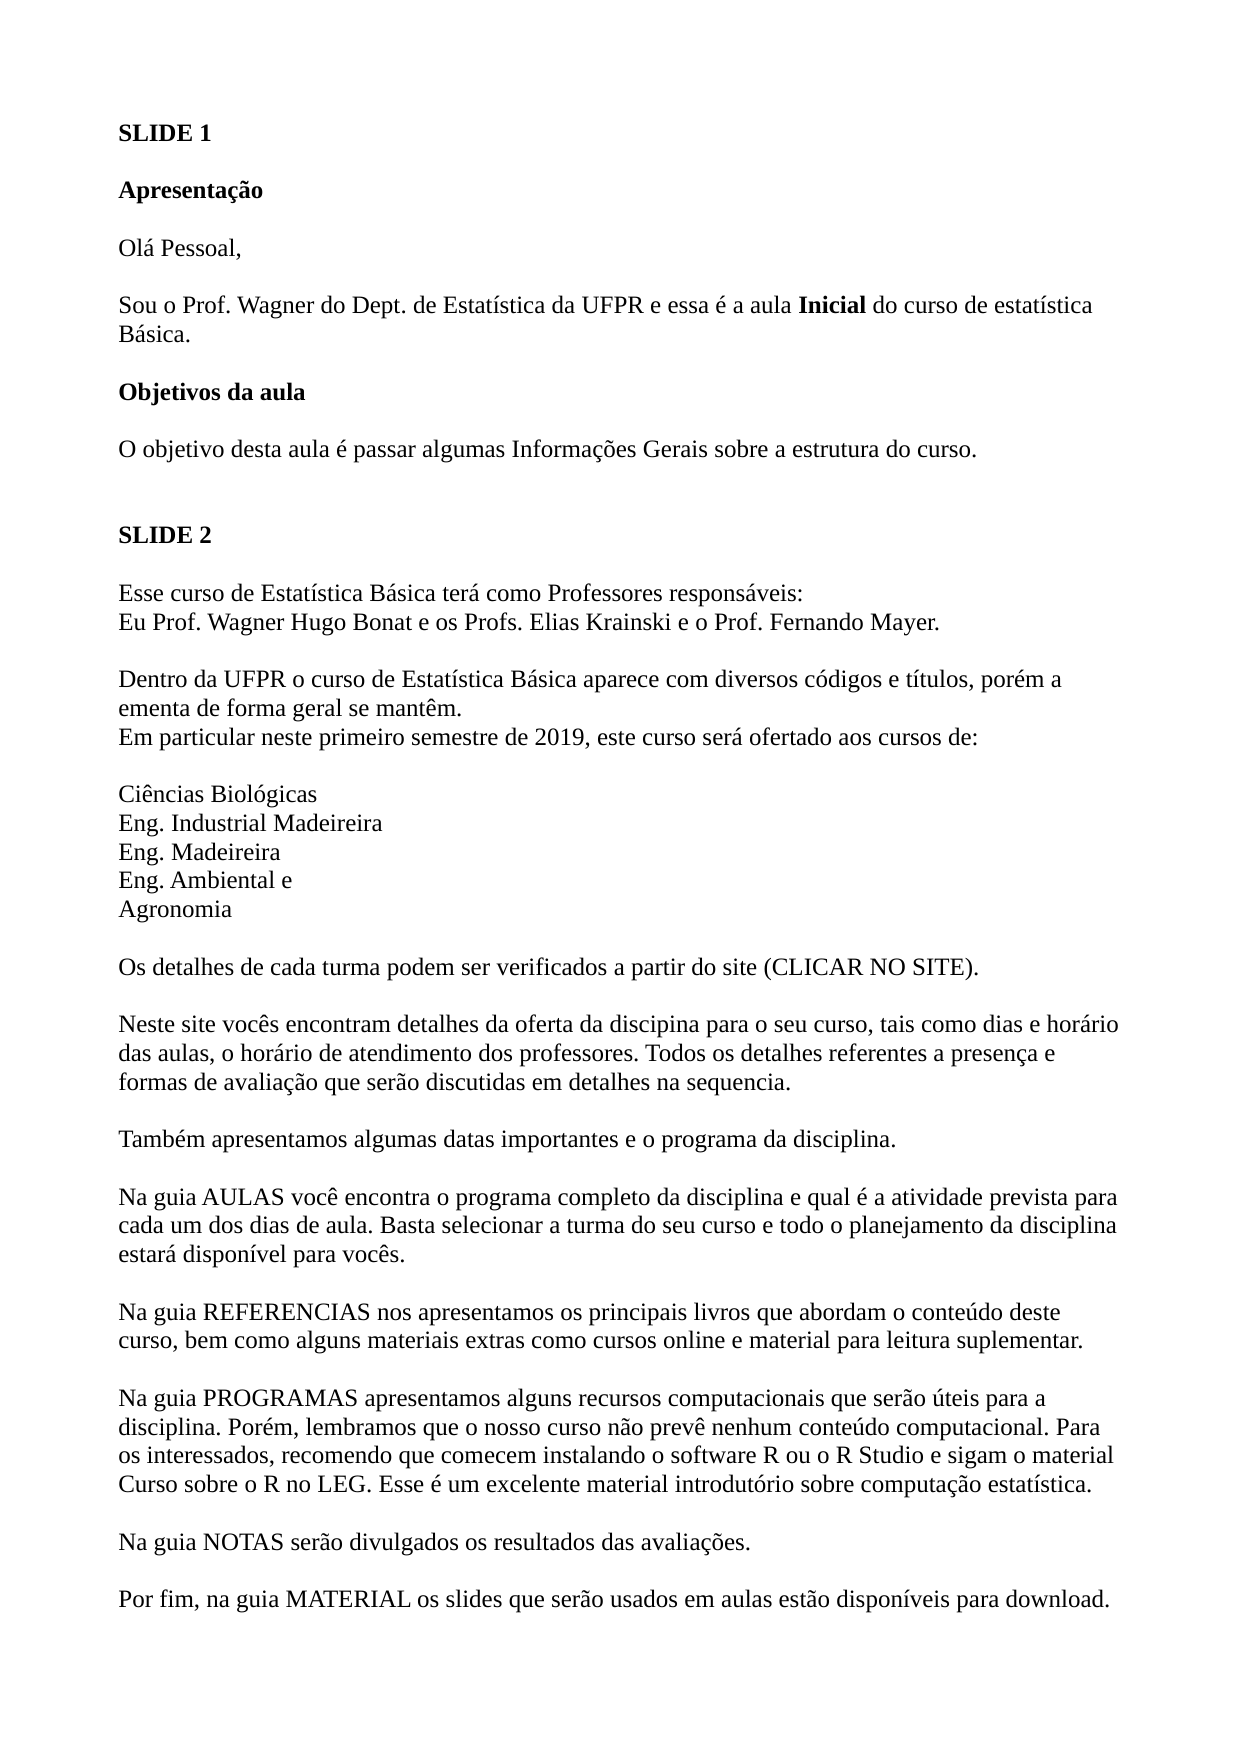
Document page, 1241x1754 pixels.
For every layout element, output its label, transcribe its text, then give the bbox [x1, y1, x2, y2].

text Também apresentamos algumas datas importantes e o programa da disciplina. [118, 1124, 1122, 1153]
text Eng. Ambiental e [118, 866, 1122, 894]
text Na guia REFERENCIAS nos apresentamos os principais livros que abordam o conteúdo deste curso, bem como alguns materiais extras como cursos online e material para leitura suplementar. [118, 1297, 1122, 1354]
text Dentro da UFPR o curso de Estatística Básica aparece com diversos códigos e títulos, porém a ementa de forma geral se mantêm. [118, 664, 1122, 722]
text Na guia PROGRAMAS apresentamos alguns recursos computacionais que serão úteis para a disciplina. Porém, lembramos que o nosso curso não prevê nenhum conteúdo computacional. Para os interessados, recomendo que comecem instalando o software R ou o R Studio e sigam o material Curso sobre o R no LEG. Esse é um excelente material introdutório sobre computação estatística. [118, 1383, 1122, 1498]
text Na guia NOTAS serão divulgados os resultados das avaliações. [118, 1527, 1122, 1556]
text Os detalhes de cada turma podem ser verificados a partir do site (CLICAR NO SITE). [118, 952, 1122, 981]
text Eu Prof. Wagner Hugo Bonat e os Profs. Elias Krainski e o Prof. Fernando Mayer. [118, 607, 1122, 636]
text SLIDE 2 [118, 521, 1122, 549]
text Ciências Biológicas [118, 779, 1122, 808]
text Eng. Industrial Madeireira [118, 808, 1122, 837]
text Olá Pessoal, [118, 233, 1122, 262]
text Esse curso de Estatística Básica terá como Professores responsáveis: [118, 578, 1122, 607]
text SLIDE 1 [118, 118, 1122, 147]
text Por fim, na guia MATERIAL os slides que serão usados em aulas estão disponíveis para download. [118, 1584, 1122, 1613]
text Sou o Prof. Wagner do Dept. de Estatística da UFPR e essa é a aula Inicial do curso de estatística Básica. [118, 291, 1122, 348]
text Apresentação [118, 176, 1122, 204]
text Na guia AULAS você encontra o programa completo da disciplina e qual é a atividade prevista para cada um dos dias de aula. Basta selecionar a turma do seu curso e todo o planejamento da disciplina estará disponível para vocês. [118, 1182, 1122, 1268]
text O objetivo desta aula é passar algumas Informações Gerais sobre a estrutura do curso. [118, 434, 1122, 463]
text Objetivos da aula [118, 377, 1122, 406]
text Neste site vocês encontram detalhes da oferta da discipina para o seu curso, tais como dias e horário das aulas, o horário de atendimento dos professores. Todos os detalhes referentes a presença e formas de avaliação que serão discutidas em detalhes na sequencia. [118, 1009, 1122, 1096]
text Eng. Madeireira [118, 837, 1122, 866]
text Em particular neste primeiro semestre de 2019, este curso será ofertado aos cursos de: [118, 722, 1122, 751]
text Agronomia [118, 894, 1122, 923]
